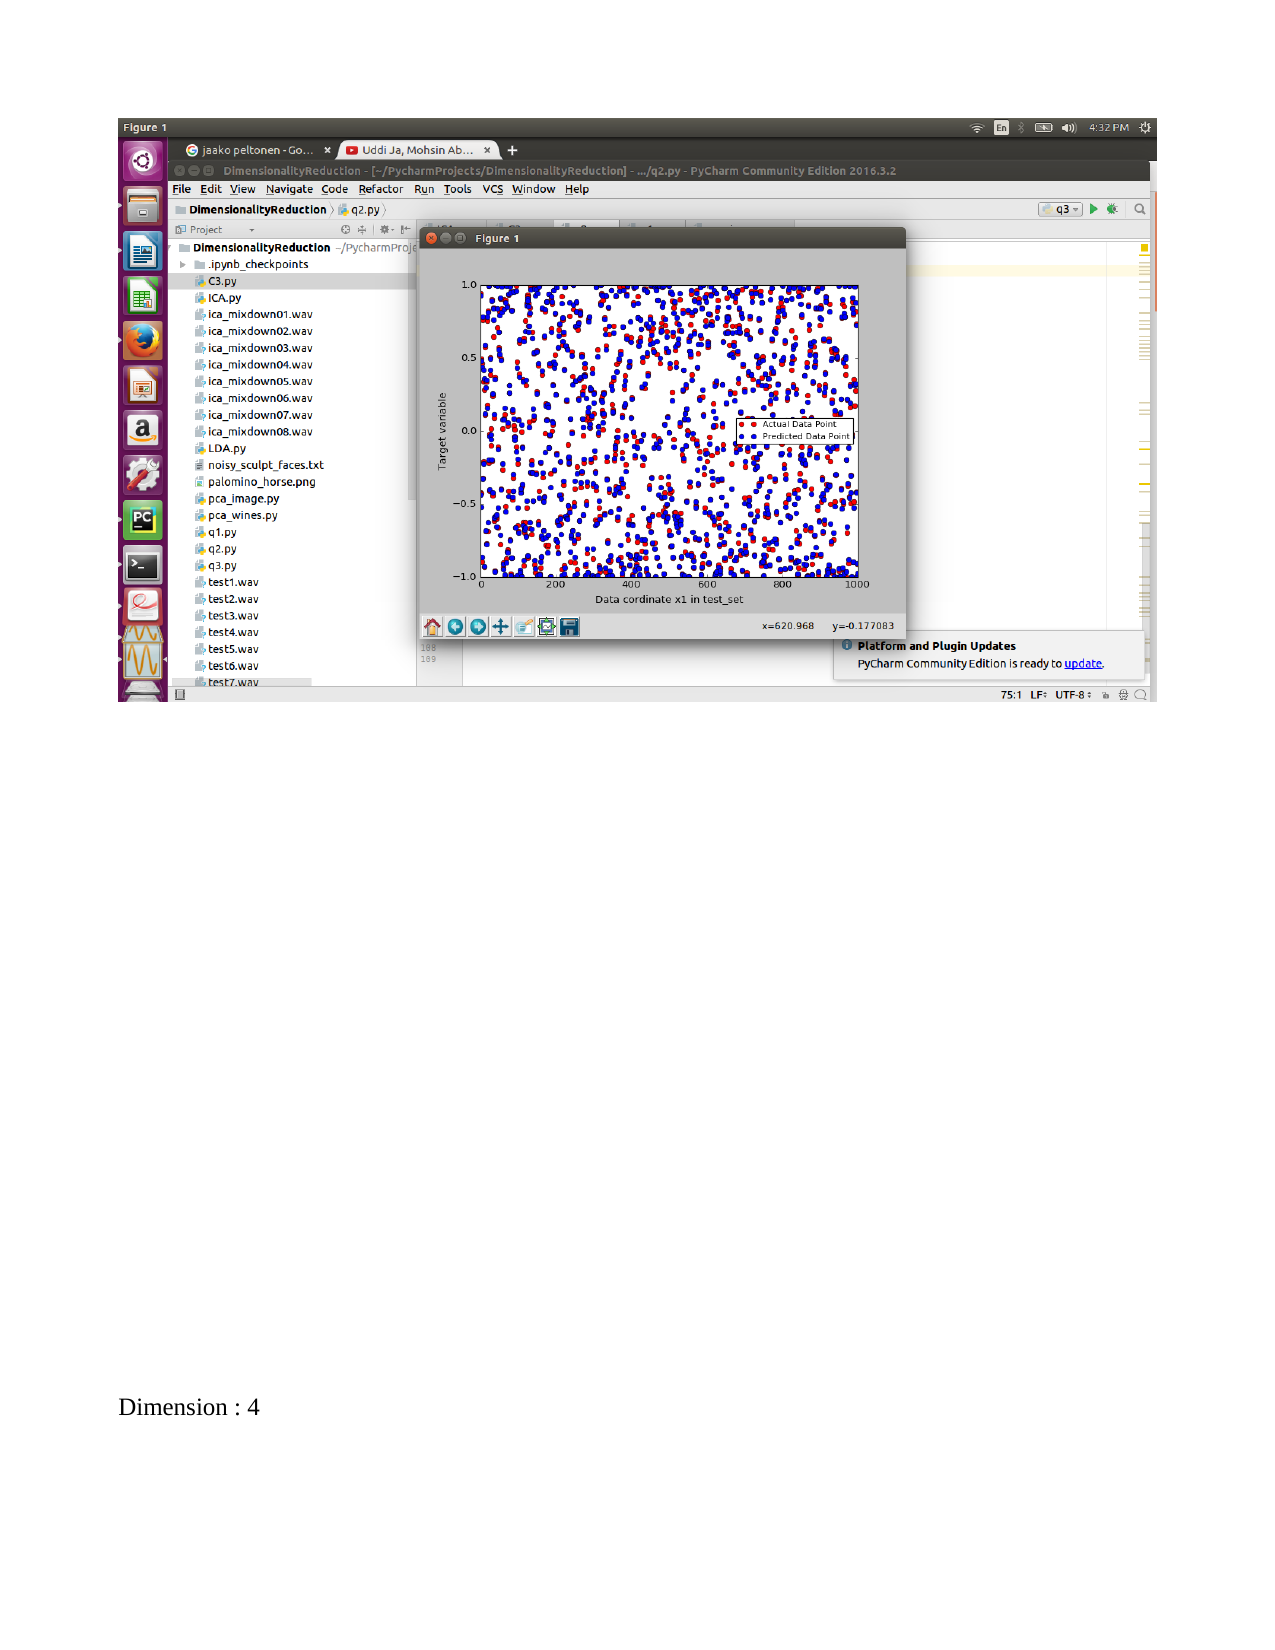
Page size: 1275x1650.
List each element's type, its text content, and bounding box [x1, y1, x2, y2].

text Dimension : 4 [118, 1392, 1157, 1421]
picture [118, 118, 1157, 702]
